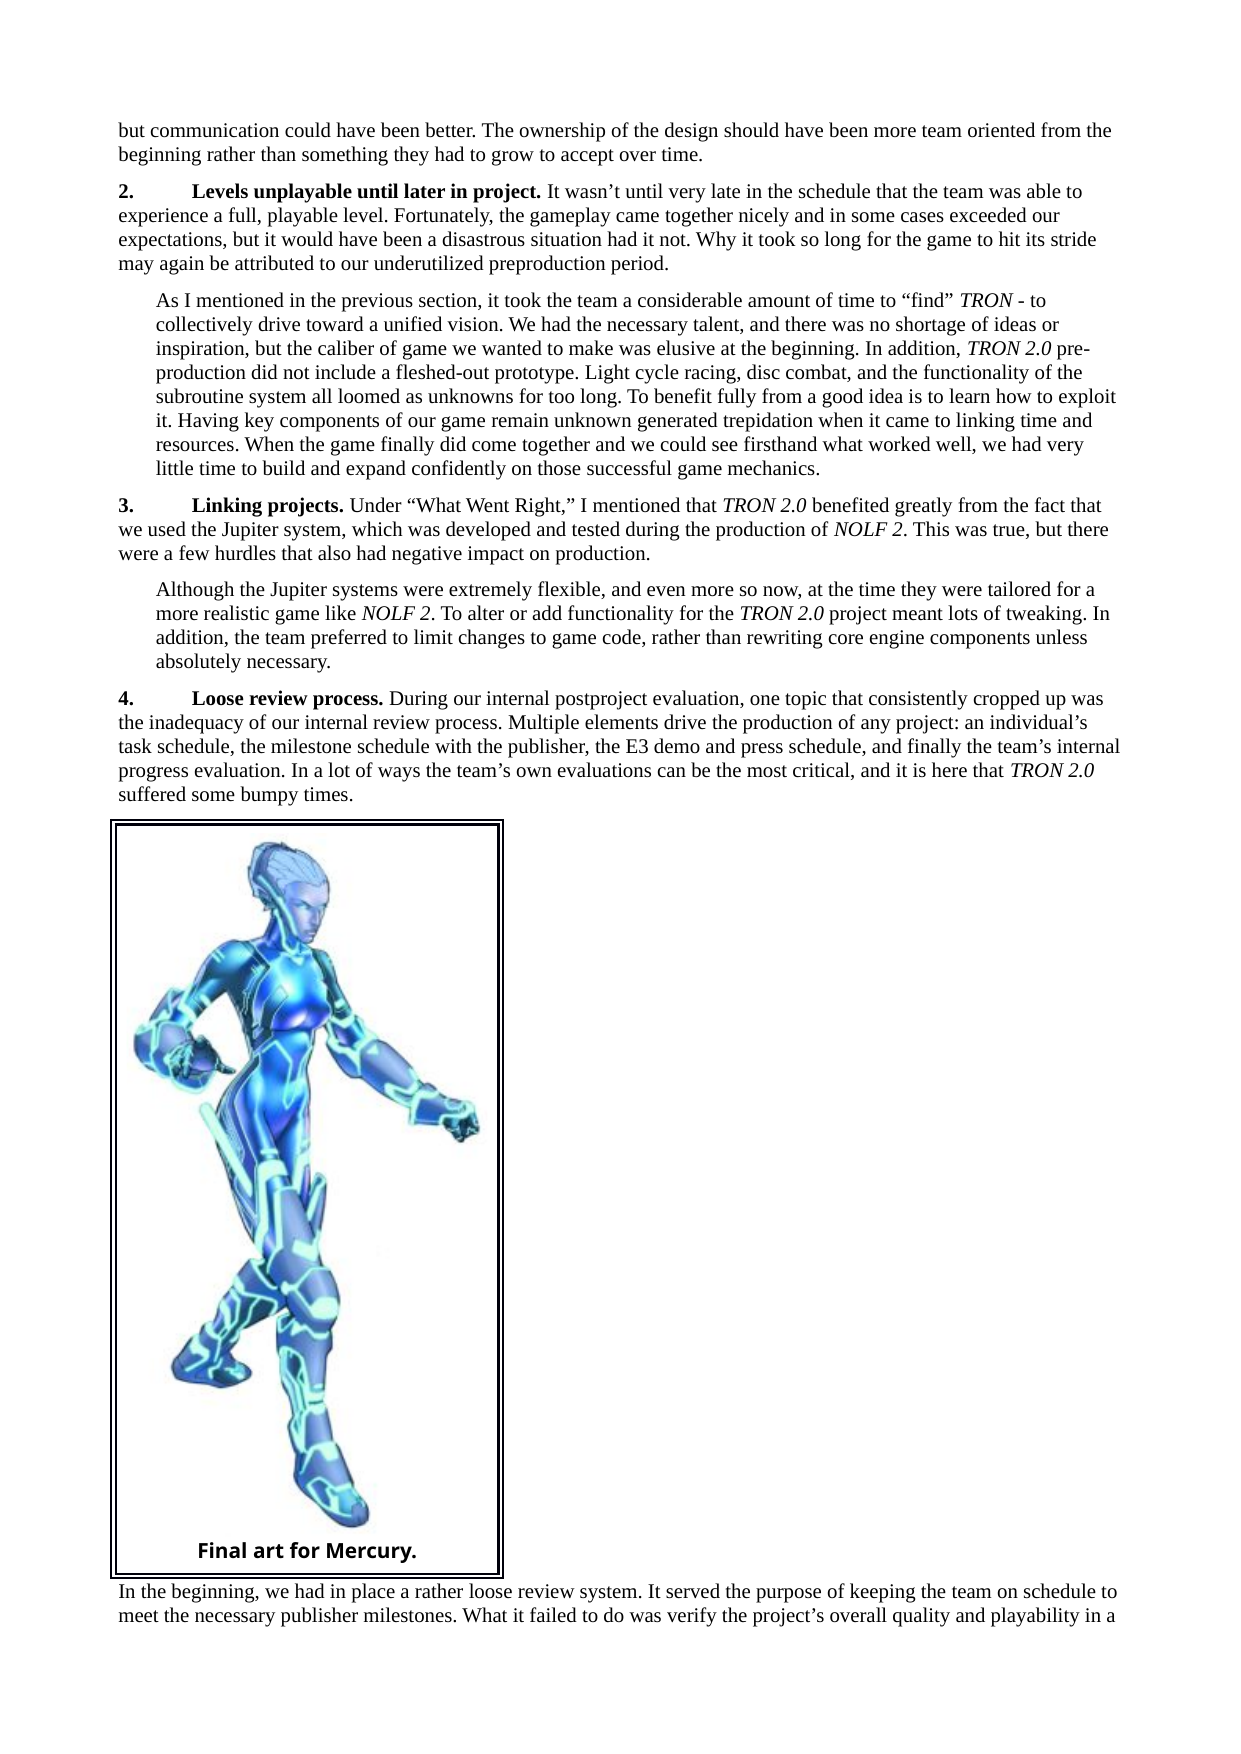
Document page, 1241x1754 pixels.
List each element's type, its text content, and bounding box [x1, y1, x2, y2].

picture [126, 833, 488, 1537]
list Although the Jupiter systems were extremely flexible, and even more so now, at the time they were tailored for a more realistic game like NOLF 2. To alter or add functionality for the TRON 2.0 project meant lots of tweaking. In addition, the team preferred to limit changes to game code, rather than rewriting core engine components unless absolutely necessary. [156, 577, 1122, 673]
list 2. Levels unplayable until later in project. It wasn’t until very late in the schedule that the team was able to experience a full, playable level. Fortunately, the gameplay came together nicely and in some cases exceeded our expectations, but it would have been a disastrous situation had it not. Why it took so long for the game to hit its stride may again be attributed to our underutilized preproduction period. [118, 179, 1122, 275]
list 4. Loose review process. During our internal postproject evaluation, one topic that consistently cropped up was the inadequacy of our internal review process. Multiple elements drive the production of any project: an individual’s task schedule, the milestone schedule with the publisher, the E3 demo and press schedule, and finally the team’s internal progress evaluation. In a lot of ways the team’s own evaluations can be the most critical, and it is here that TRON 2.0 suffered some bumpy times. [118, 686, 1122, 806]
table_header Final art for Mercury. [117, 826, 497, 1572]
text In the beginning, we had in place a rather loose review system. It served the purpose of keeping the team on schedule to meet the necessary publisher milestones. What it failed to do was verify the project’s overall quality and playability in a [118, 1579, 1122, 1627]
list 3. Linking projects. Under “What Went Right,” I mentioned that TRON 2.0 benefited greatly from the fact that we used the Jupiter system, which was developed and tested during the production of NOLF 2. This was true, but there were a few hurdles that also had negative impact on production. [118, 492, 1122, 565]
text but communication could have been better. The ownership of the design should have been more team oriented from the beginning rather than something they had to grow to accept over time. [118, 118, 1122, 166]
list As I mentioned in the previous section, it took the team a considerable amount of time to “find” TRON - to collectively drive toward a unified vision. We had the necessary talent, and there was no shortage of ideas or inspiration, but the caliber of game we wanted to make was elusive at the beginning. In addition, TRON 2.0 pre-production did not include a fleshed-out prototype. Light cycle racing, disc combat, and the functionality of the subroutine system all loomed as unknowns for too long. To benefit fully from a good idea is to learn how to exploit it. Having key components of our game remain unknown generated trepidation when it came to linking time and resources. When the game finally did come together and we could see firsthand what worked well, we had very little time to build and expand confidently on those successful game mechanics. [156, 287, 1122, 480]
